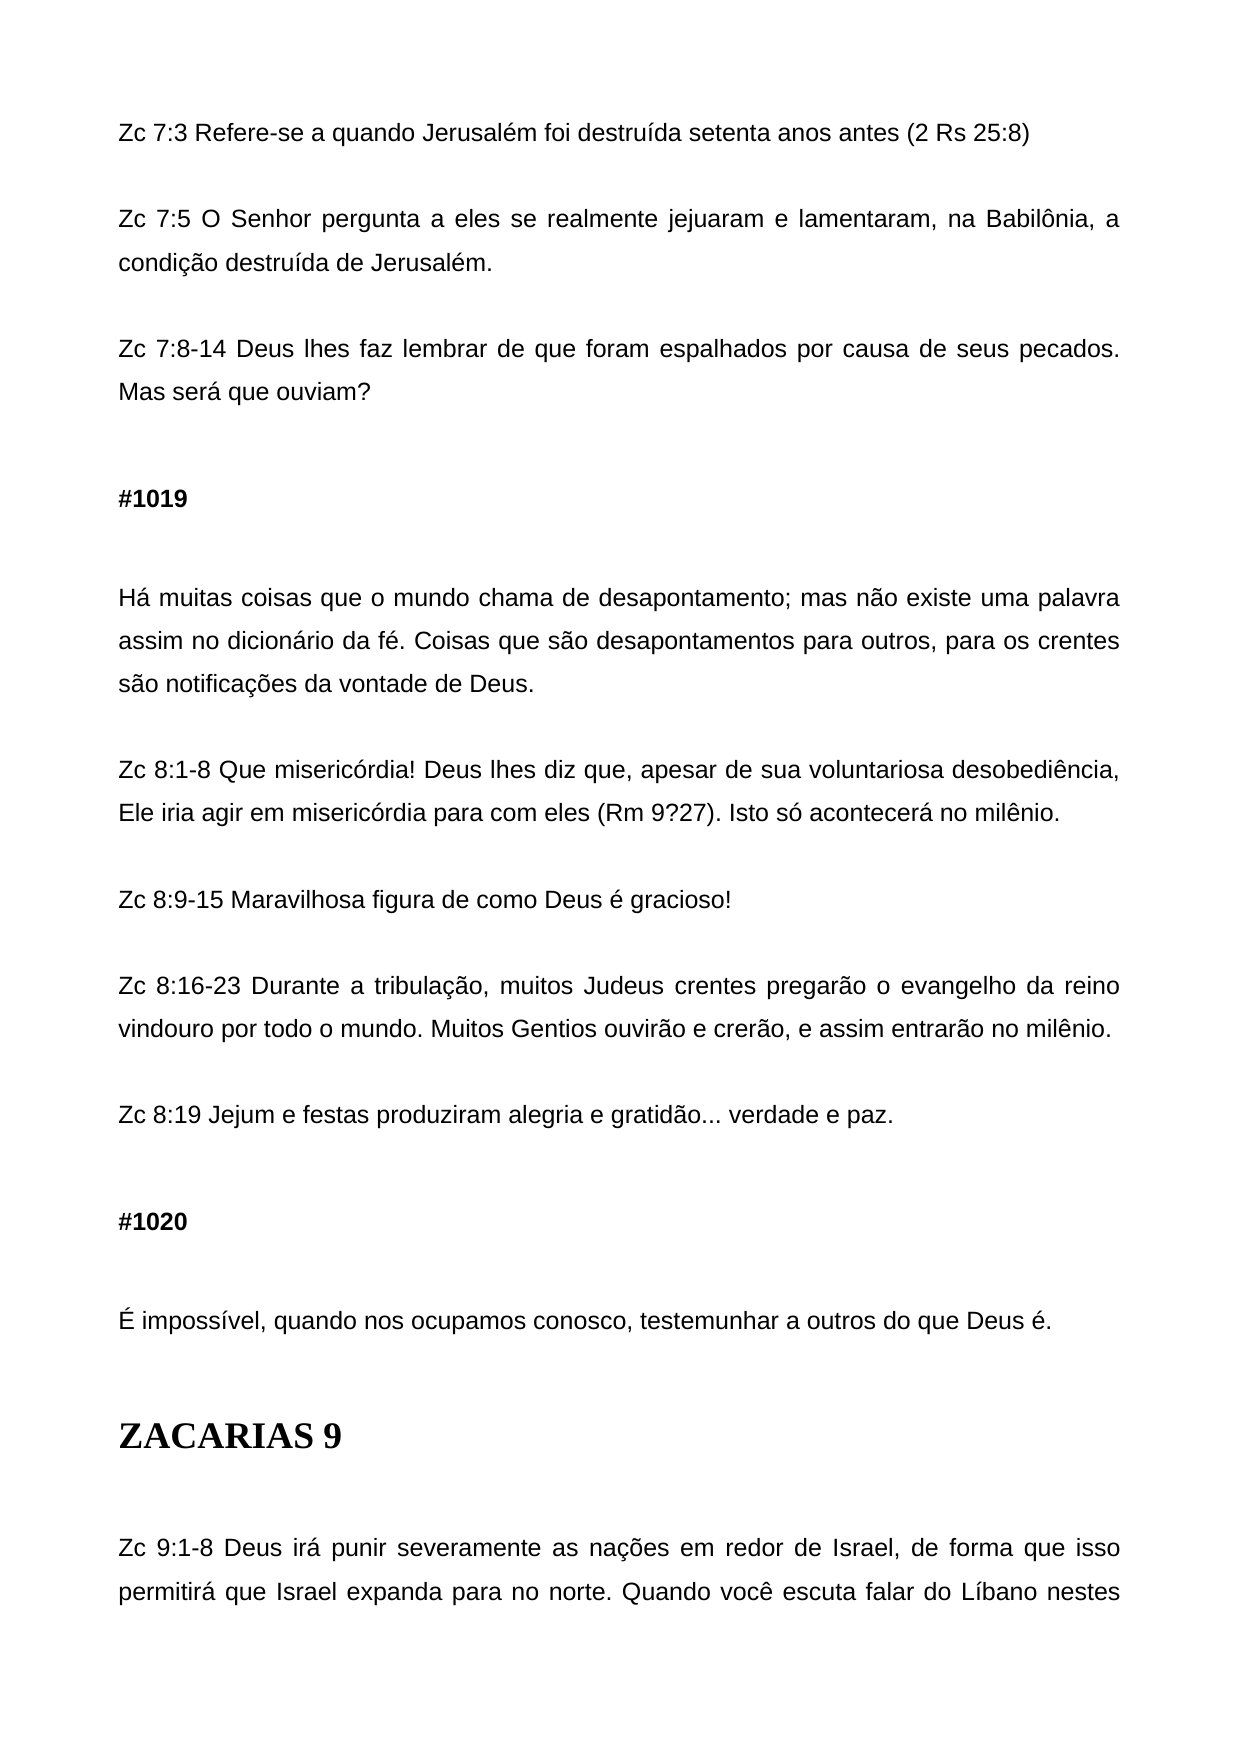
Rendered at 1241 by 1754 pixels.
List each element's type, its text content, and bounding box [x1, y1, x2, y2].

subtitle #1020 [118, 1207, 1122, 1236]
text Zc 8:1-8 Que misericórdia! Deus lhes diz que, apesar de sua voluntariosa desobediência, Ele iria agir em misericórdia para com eles (Rm 9?27). Isto só acontecerá no milênio. [118, 755, 1122, 827]
subtitle #1019 [118, 484, 1122, 513]
subtitle ZACARIAS 9 [118, 1413, 1122, 1456]
text Zc 7:8-14 Deus lhes faz lembrar de que foram espalhados por causa de seus pecados. Mas será que ouviam? [118, 334, 1122, 406]
text Zc 8:9-15 Maravilhosa figura de como Deus é gracioso! [118, 884, 1122, 913]
text Zc 8:16-23 Durante a tribulação, muitos Judeus crentes pregarão o evangelho da reino vindouro por todo o mundo. Muitos Gentios ouvirão e crerão, e assim entrarão no milênio. [118, 971, 1122, 1043]
text Zc 8:19 Jejum e festas produziram alegria e gratidão... verdade e paz. [118, 1100, 1122, 1129]
text É impossível, quando nos ocupamos conosco, testemunhar a outros do que Deus é. [118, 1306, 1122, 1335]
text Zc 7:5 O Senhor pergunta a eles se realmente jejuaram e lamentaram, na Babilônia, a condição destruída de Jerusalém. [118, 204, 1122, 276]
text Zc 7:3 Refere-se a quando Jerusalém foi destruída setenta anos antes (2 Rs 25:8) [118, 118, 1122, 147]
text Há muitas coisas que o mundo chama de desapontamento; mas não existe uma palavra assim no dicionário da fé. Coisas que são desapontamentos para outros, para os crentes são notificações da vontade de Deus. [118, 583, 1122, 698]
text Zc 9:1-8 Deus irá punir severamente as nações em redor de Israel, de forma que isso permitirá que Israel expanda para no norte. Quando você escuta falar do Líbano nestes [118, 1533, 1122, 1605]
